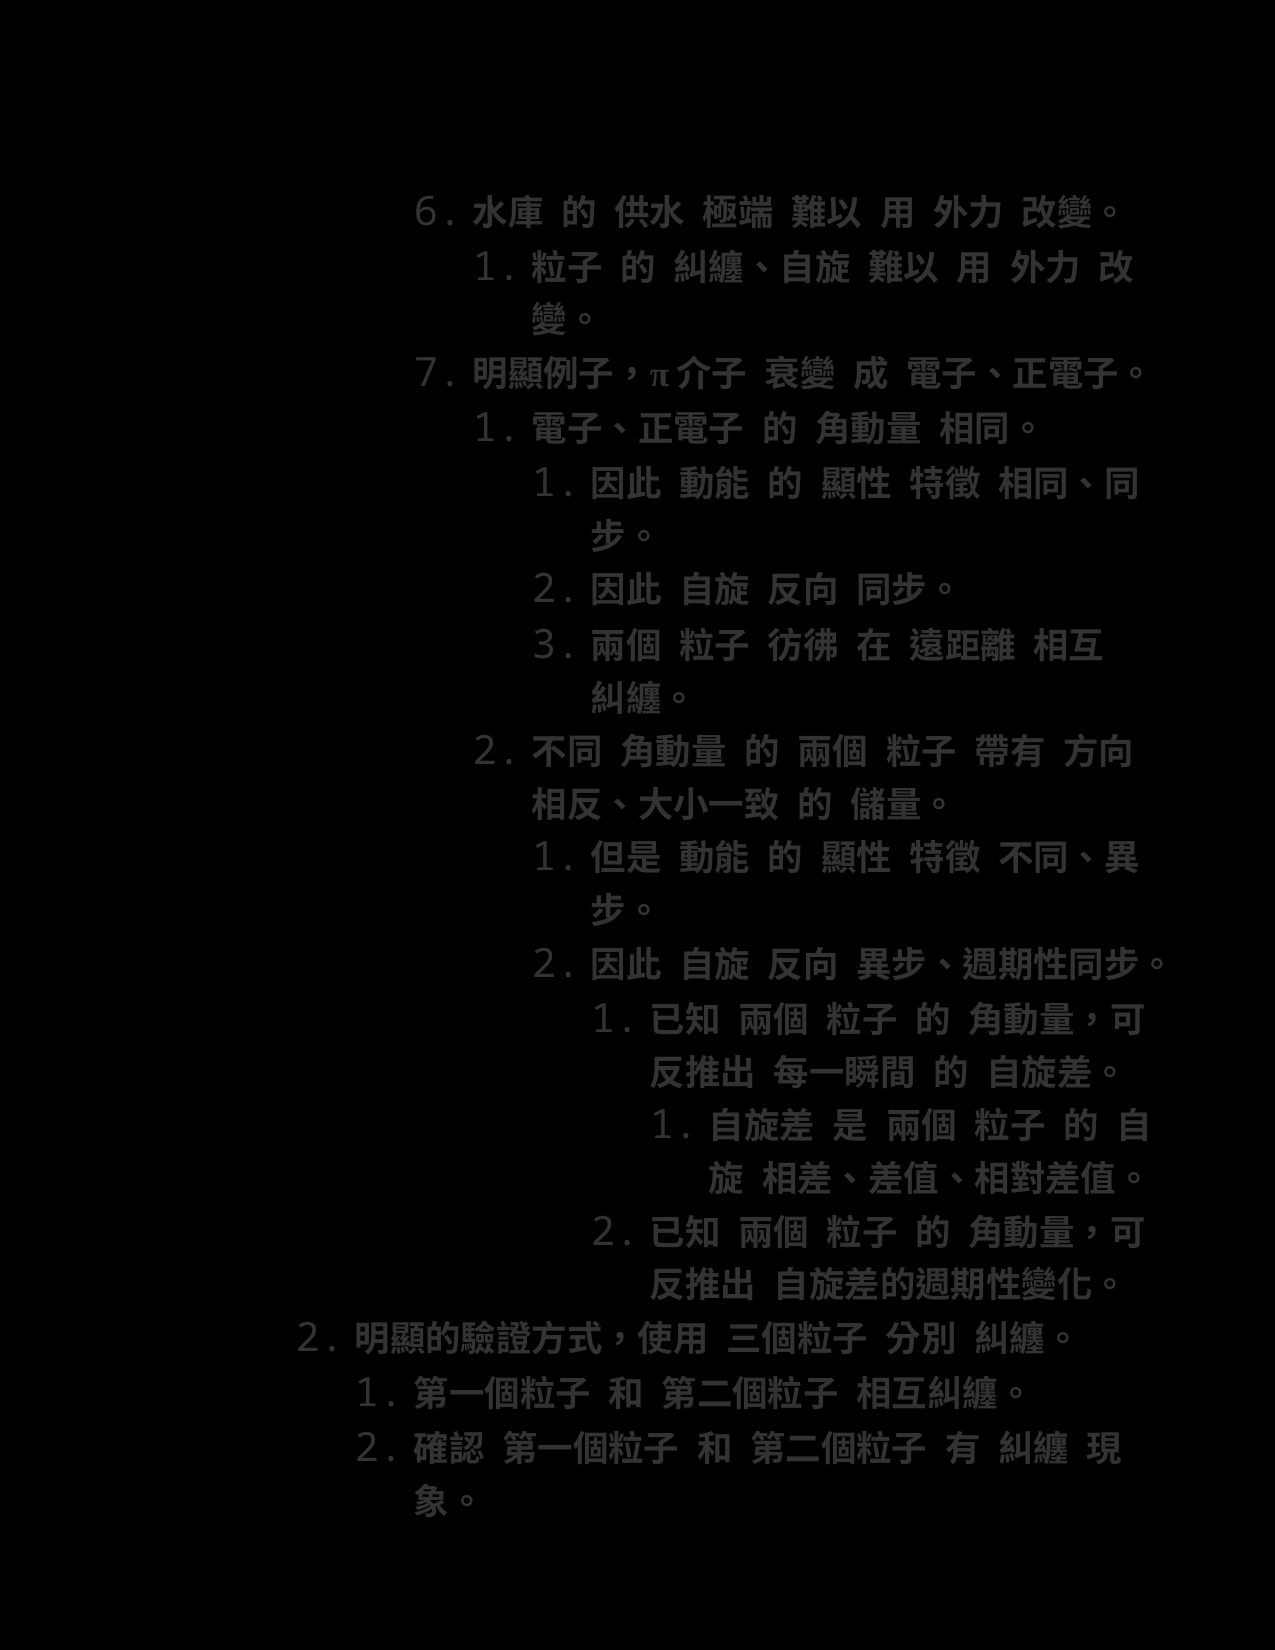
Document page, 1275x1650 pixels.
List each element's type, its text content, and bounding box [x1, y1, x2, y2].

list 自旋差 是 兩個 粒子 的 自旋 相差、差值、相對差值。 [649, 1095, 1157, 1202]
list 已知 兩個 粒子 的 角動量，可反推出 每一瞬間 的 自旋差。 [591, 989, 1157, 1095]
list 粒子 的 糾纏、自旋 難以 用 外力 改變。 [472, 237, 1157, 343]
list 確認 第一個粒子 和 第二個粒子 有 糾纏 現象。 [354, 1418, 1157, 1524]
list 水庫 的 供水 極端 難以 用 外力 改變。 [413, 182, 1157, 237]
list 明顯的驗證方式，使用 三個粒子 分別 糾纏。 [295, 1308, 1157, 1363]
list 因此 自旋 反向 異步、週期性同步。 [532, 934, 1157, 989]
list 電子、正電子 的 角動量 相同。 [472, 398, 1157, 453]
list 已知 兩個 粒子 的 角動量，可反推出 自旋差的週期性變化。 [591, 1202, 1157, 1308]
list 兩個 粒子 彷彿 在 遠距離 相互 糾纏。 [532, 615, 1157, 721]
list 但是 動能 的 顯性 特徵 不同、異步。 [532, 827, 1157, 934]
list 第一個粒子 和 第二個粒子 相互糾纏。 [354, 1363, 1157, 1418]
list 因此 自旋 反向 同步。 [532, 560, 1157, 615]
list 明顯例子，π介子 衰變 成 電子、正電子。 [413, 343, 1157, 398]
list 不同 角動量 的 兩個 粒子 帶有 方向相反、大小一致 的 儲量。 [472, 721, 1157, 827]
list 因此 動能 的 顯性 特徵 相同、同步。 [532, 453, 1157, 560]
